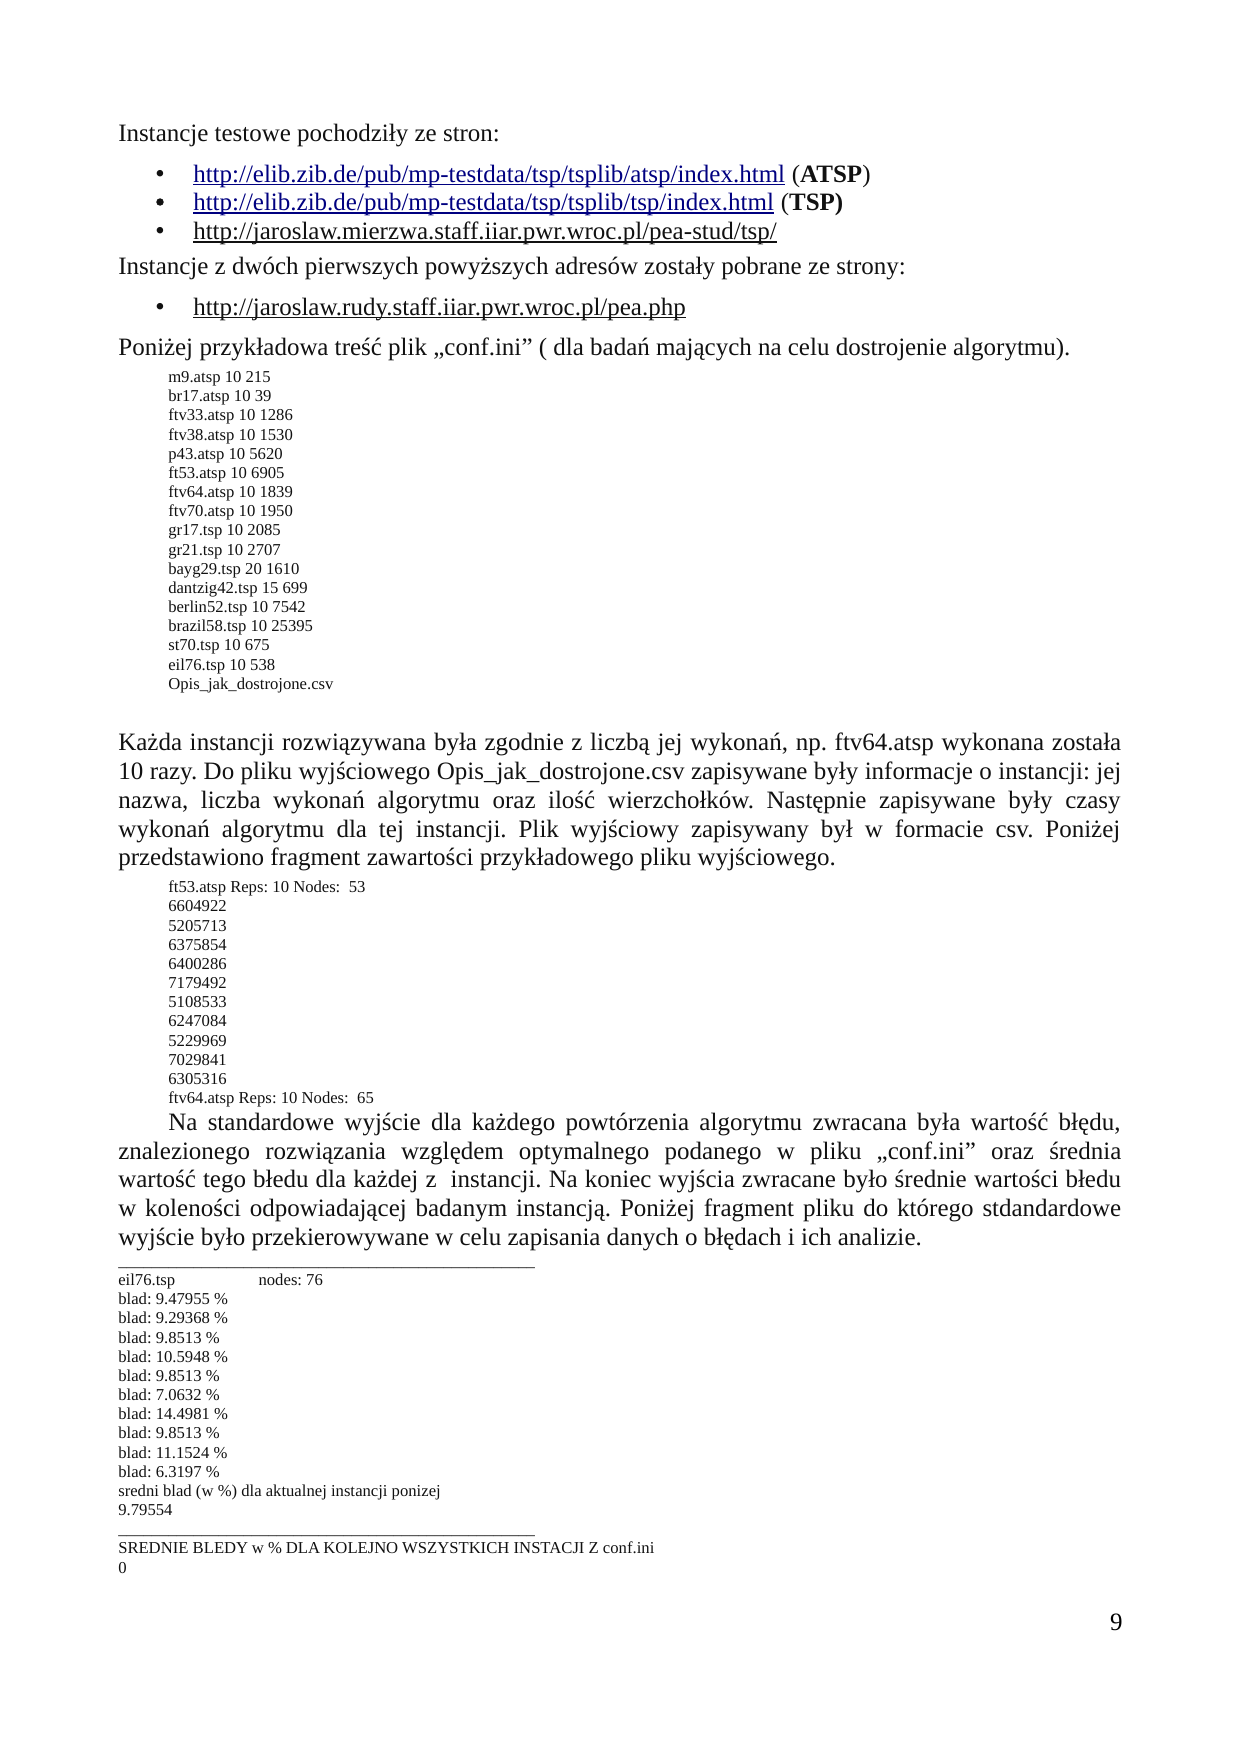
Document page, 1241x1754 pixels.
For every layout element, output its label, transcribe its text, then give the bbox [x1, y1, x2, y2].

text brazil58.tsp 10 25395 [118, 616, 1122, 635]
text ft53.atsp Reps: 10 Nodes: 53 [118, 877, 1122, 896]
text ftv64.atsp 10 1839 [118, 482, 1122, 501]
text blad: 9.8513 % [118, 1327, 1122, 1347]
text blad: 7.0632 % [118, 1385, 1122, 1404]
text br17.atsp 10 39 [118, 386, 1122, 405]
list http://elib.zib.de/pub/mp-testdata/tsp/tsplib/atsp/index.html (ATSP) [156, 159, 1122, 187]
text blad: 9.47955 % [118, 1289, 1122, 1308]
text 6375854 [118, 934, 1122, 954]
text 6400286 [118, 954, 1122, 973]
text ft53.atsp 10 6905 [118, 463, 1122, 482]
text eil76.tsp nodes: 76 [118, 1270, 1122, 1289]
text ftv70.atsp 10 1950 [118, 501, 1122, 520]
text 0 [118, 1557, 1122, 1577]
text bayg29.tsp 20 1610 [118, 558, 1122, 578]
text gr17.tsp 10 2085 [118, 520, 1122, 539]
list http://elib.zib.de/pub/mp-testdata/tsp/tsplib/tsp/index.html (TSP) [156, 187, 1122, 216]
text 6305316 [118, 1069, 1122, 1088]
text gr21.tsp 10 2707 [118, 539, 1122, 558]
text blad: 9.29368 % [118, 1308, 1122, 1327]
text eil76.tsp 10 538 [118, 654, 1122, 673]
text 5108533 [118, 992, 1122, 1011]
text Na standardowe wyjście dla każdego powtórzenia algorytmu zwracana była wartość błędu, znalezionego rozwiązania względem optymalnego podanego w pliku „conf.ini” oraz średnia wartość tego błedu dla każdej z instancji. Na koniec wyjścia zwracane było średnie wartości błedu w koleności odpowiadającej badanym instancją. Poniżej fragment pliku do którego stdandardowe wyjście było przekierowywane w celu zapisania danych o błędach i ich analizie. [118, 1107, 1122, 1251]
text dantzig42.tsp 15 699 [118, 578, 1122, 597]
text blad: 9.8513 % [118, 1366, 1122, 1385]
text berlin52.tsp 10 7542 [118, 597, 1122, 616]
text 6247084 [118, 1011, 1122, 1030]
text 5229969 [118, 1030, 1122, 1049]
text Poniżej przykładowa treść plik „conf.ini” ( dla badań mających na celu dostrojenie algorytmu). [118, 332, 1122, 361]
text st70.tsp 10 675 [118, 635, 1122, 654]
text SREDNIE BLEDY w % DLA KOLEJNO WSZYSTKICH INSTACJI Z conf.ini [118, 1538, 1122, 1557]
text ftv33.atsp 10 1286 [118, 405, 1122, 424]
text sredni blad (w %) dla aktualnej instancji ponizej [118, 1481, 1122, 1500]
text Instancje testowe pochodziły ze stron: [118, 118, 1122, 147]
list http://jaroslaw.mierzwa.staff.iiar.pwr.wroc.pl/pea-stud/tsp/ [156, 216, 1122, 245]
text __________________________________________________ [118, 1251, 1122, 1270]
text __________________________________________________ [118, 1519, 1122, 1538]
text blad: 9.8513 % [118, 1423, 1122, 1442]
text blad: 6.3197 % [118, 1462, 1122, 1481]
text 5205713 [118, 915, 1122, 934]
text Instancje z dwóch pierwszych powyższych adresów zostały pobrane ze strony: [118, 251, 1122, 280]
text m9.atsp 10 215 [118, 367, 1122, 386]
text ftv38.atsp 10 1530 [118, 424, 1122, 443]
text Opis_jak_dostrojone.csv [118, 673, 1122, 693]
text 7029841 [118, 1049, 1122, 1069]
text p43.atsp 10 5620 [118, 443, 1122, 463]
text 9.79554 [118, 1500, 1122, 1519]
text 7179492 [118, 973, 1122, 992]
text ftv64.atsp Reps: 10 Nodes: 65 [118, 1088, 1122, 1107]
text blad: 10.5948 % [118, 1347, 1122, 1366]
text 6604922 [118, 896, 1122, 915]
text blad: 11.1524 % [118, 1442, 1122, 1462]
text blad: 14.4981 % [118, 1404, 1122, 1423]
text Każda instancji rozwiązywana była zgodnie z liczbą jej wykonań, np. ftv64.atsp wykonana została 10 razy. Do pliku wyjściowego Opis_jak_dostrojone.csv zapisywane były informacje o instancji: jej nazwa, liczba wykonań algorytmu oraz ilość wierzchołków. Następnie zapisywane były czasy wykonań algorytmu dla tej instancji. Plik wyjściowy zapisywany był w formacie csv. Poniżej przedstawiono fragment zawartości przykładowego pliku wyjściowego. [118, 727, 1122, 871]
list http://jaroslaw.rudy.staff.iiar.pwr.wroc.pl/pea.php [156, 292, 1122, 320]
